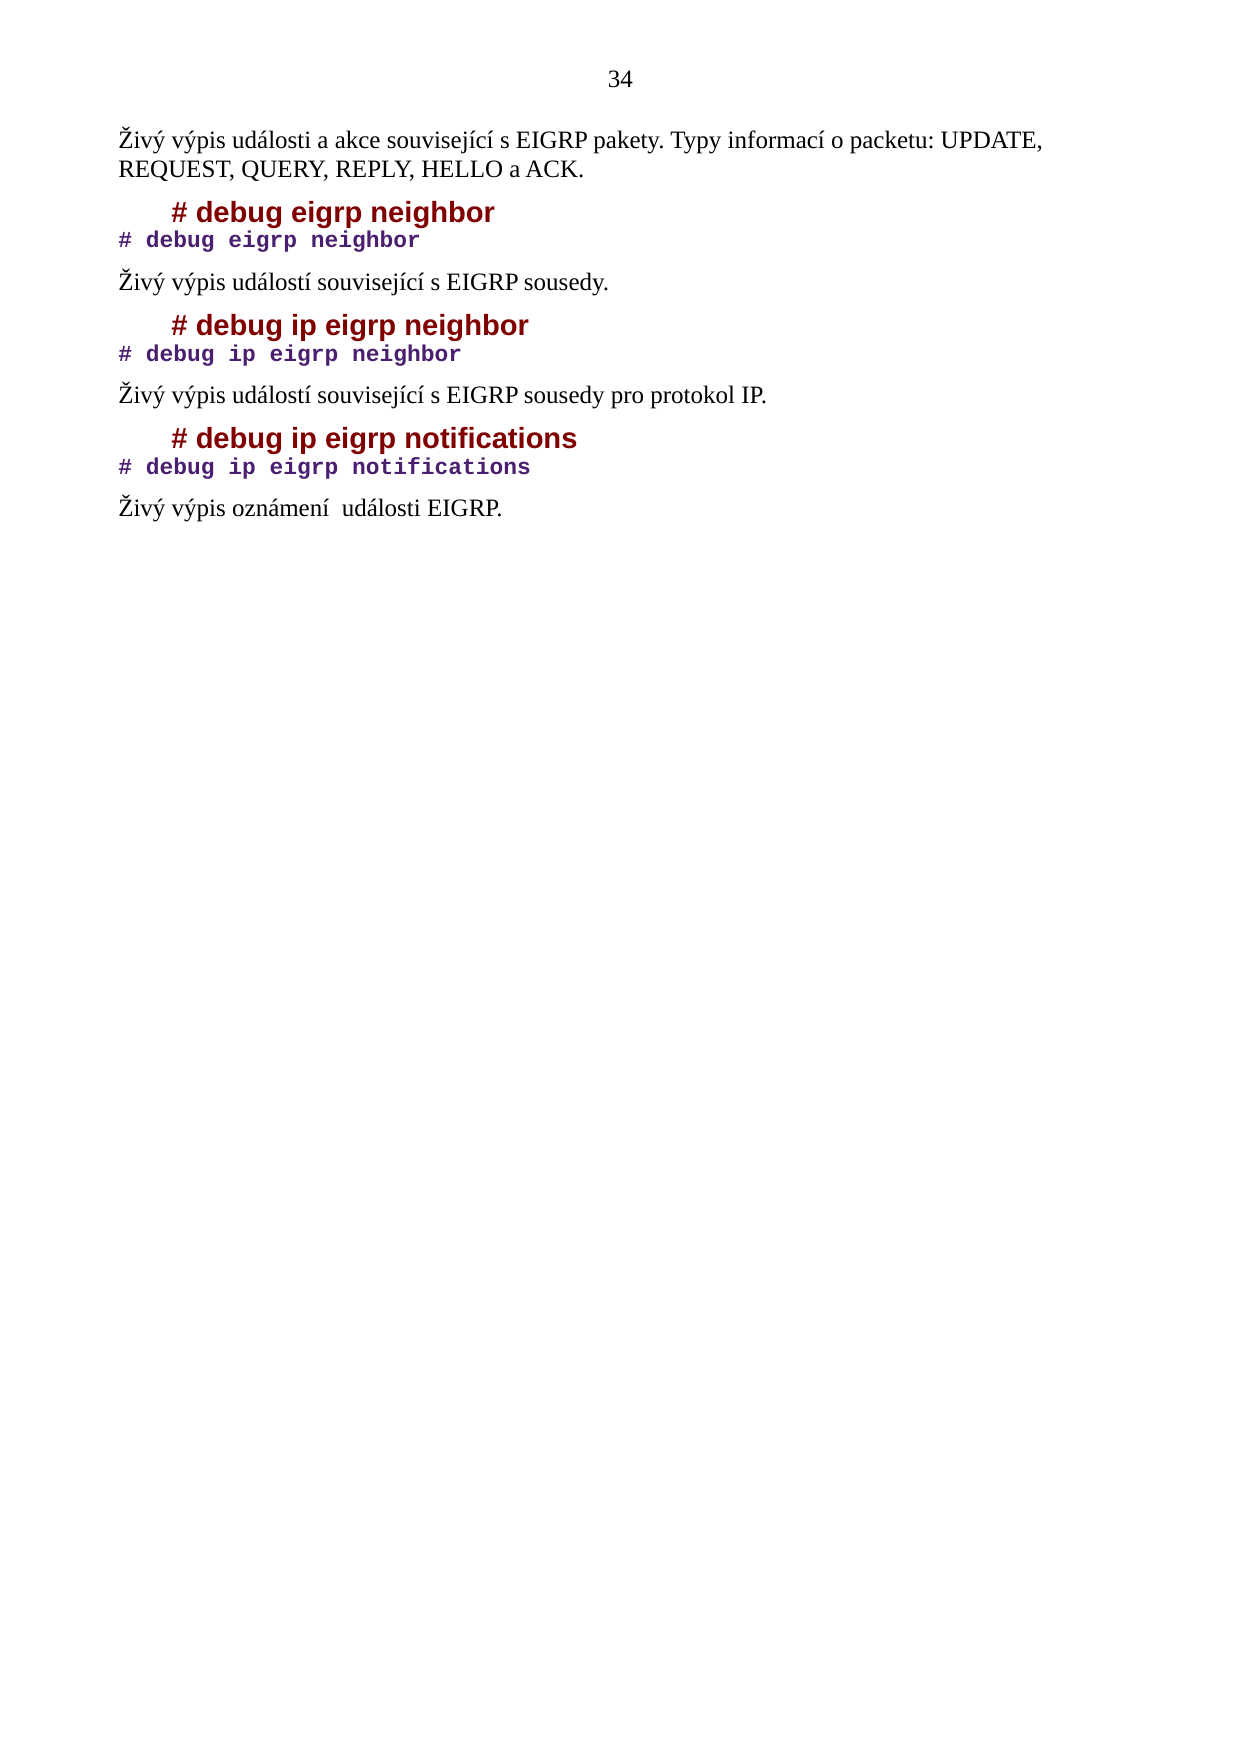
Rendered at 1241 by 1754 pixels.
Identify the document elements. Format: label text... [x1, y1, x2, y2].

text Živý výpis oznámení události EIGRP. [118, 493, 1122, 522]
subtitle # debug ip eigrp neighbor [171, 308, 1122, 342]
text Živý výpis událostí související s EIGRP sousedy. [118, 267, 1122, 296]
text # debug eigrp neighbor [118, 229, 1122, 254]
text # debug ip eigrp neighbor [118, 342, 1122, 368]
text # debug ip eigrp notifications [118, 455, 1122, 481]
text Živý výpis události a akce související s EIGRP pakety. Typy informací o packetu: UPDATE, REQUEST, QUERY, REPLY, HELLO a ACK. [118, 125, 1122, 183]
subtitle # debug ip eigrp notifications [171, 422, 1122, 455]
text Živý výpis událostí související s EIGRP sousedy pro protokol IP. [118, 380, 1122, 409]
subtitle # debug eigrp neighbor [171, 195, 1122, 229]
